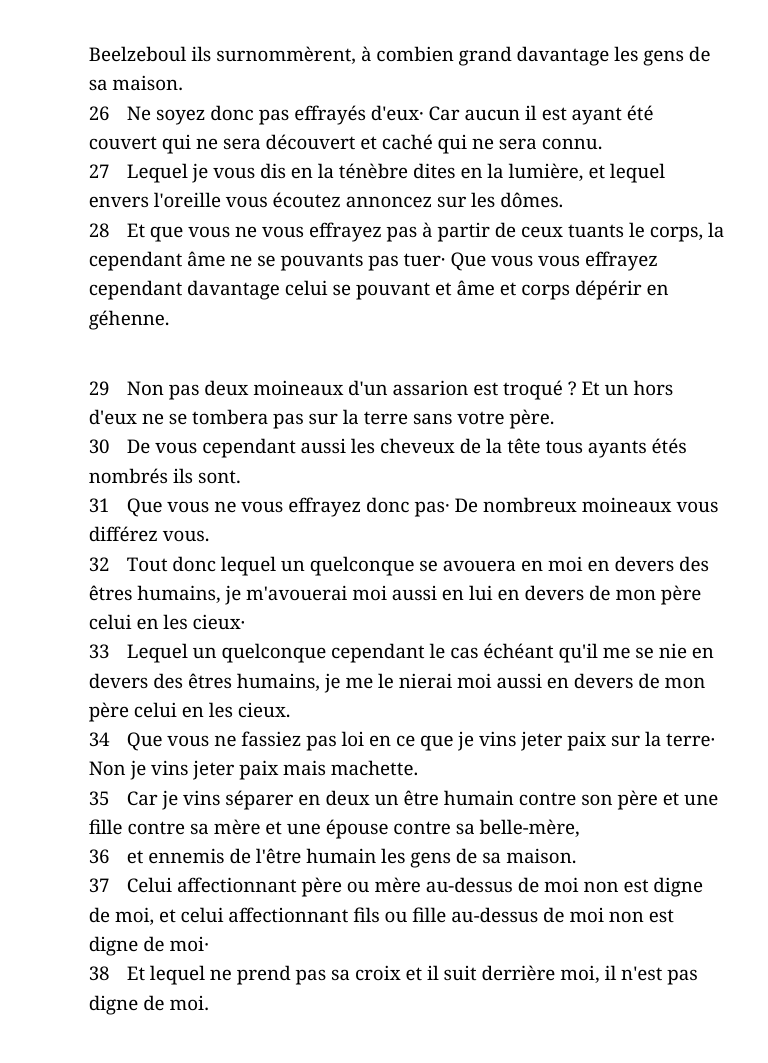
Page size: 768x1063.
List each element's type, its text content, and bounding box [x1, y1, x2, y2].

text Beelzeboul ils surnommèrent, à combien grand davantage les gens de sa maison. 26 Ne soyez donc pas effrayés d'eux· Car aucun il est ayant été couvert qui ne sera découvert et caché qui ne sera connu. 27 Lequel je vous dis en la ténèbre dites en la lumière, et lequel envers l'oreille vous écoutez annoncez sur les dômes. 28 Et que vous ne vous effrayez pas à partir de ceux tuants le corps, la cependant âme ne se pouvants pas tuer· Que vous vous effrayez cependant davantage celui se pouvant et âme et corps dépérir en géhenne. [88, 41, 726, 357]
text 29 Non pas deux moineaux d'un assarion est troqué ? Et un hors d'eux ne se tombera pas sur la terre sans votre père. 30 De vous cependant aussi les cheveux de la tête tous ayants étés nombrés ils sont. 31 Que vous ne vous effrayez donc pas· De nombreux moineaux vous différez vous. 32 Tout donc lequel un quelconque se avouera en moi en devers des êtres humains, je m'avouerai moi aussi en lui en devers de mon père celui en les cieux· 33 Lequel un quelconque cependant le cas échéant qu'il me se nie en devers des êtres humains, je me le nierai moi aussi en devers de mon père celui en les cieux. 34 Que vous ne fassiez pas loi en ce que je vins jeter paix sur la terre· Non je vins jeter paix mais machette. 35 Car je vins séparer en deux un être humain contre son père et une fille contre sa mère et une épouse contre sa belle-mère, 36 et ennemis de l'être humain les gens de sa maison. 37 Celui affectionnant père ou mère au-dessus de moi non est digne de moi, et celui affectionnant fils ou fille au-dessus de moi non est digne de moi· 38 Et lequel ne prend pas sa croix et il suit derrière moi, il n'est pas digne de moi. [88, 375, 726, 1015]
